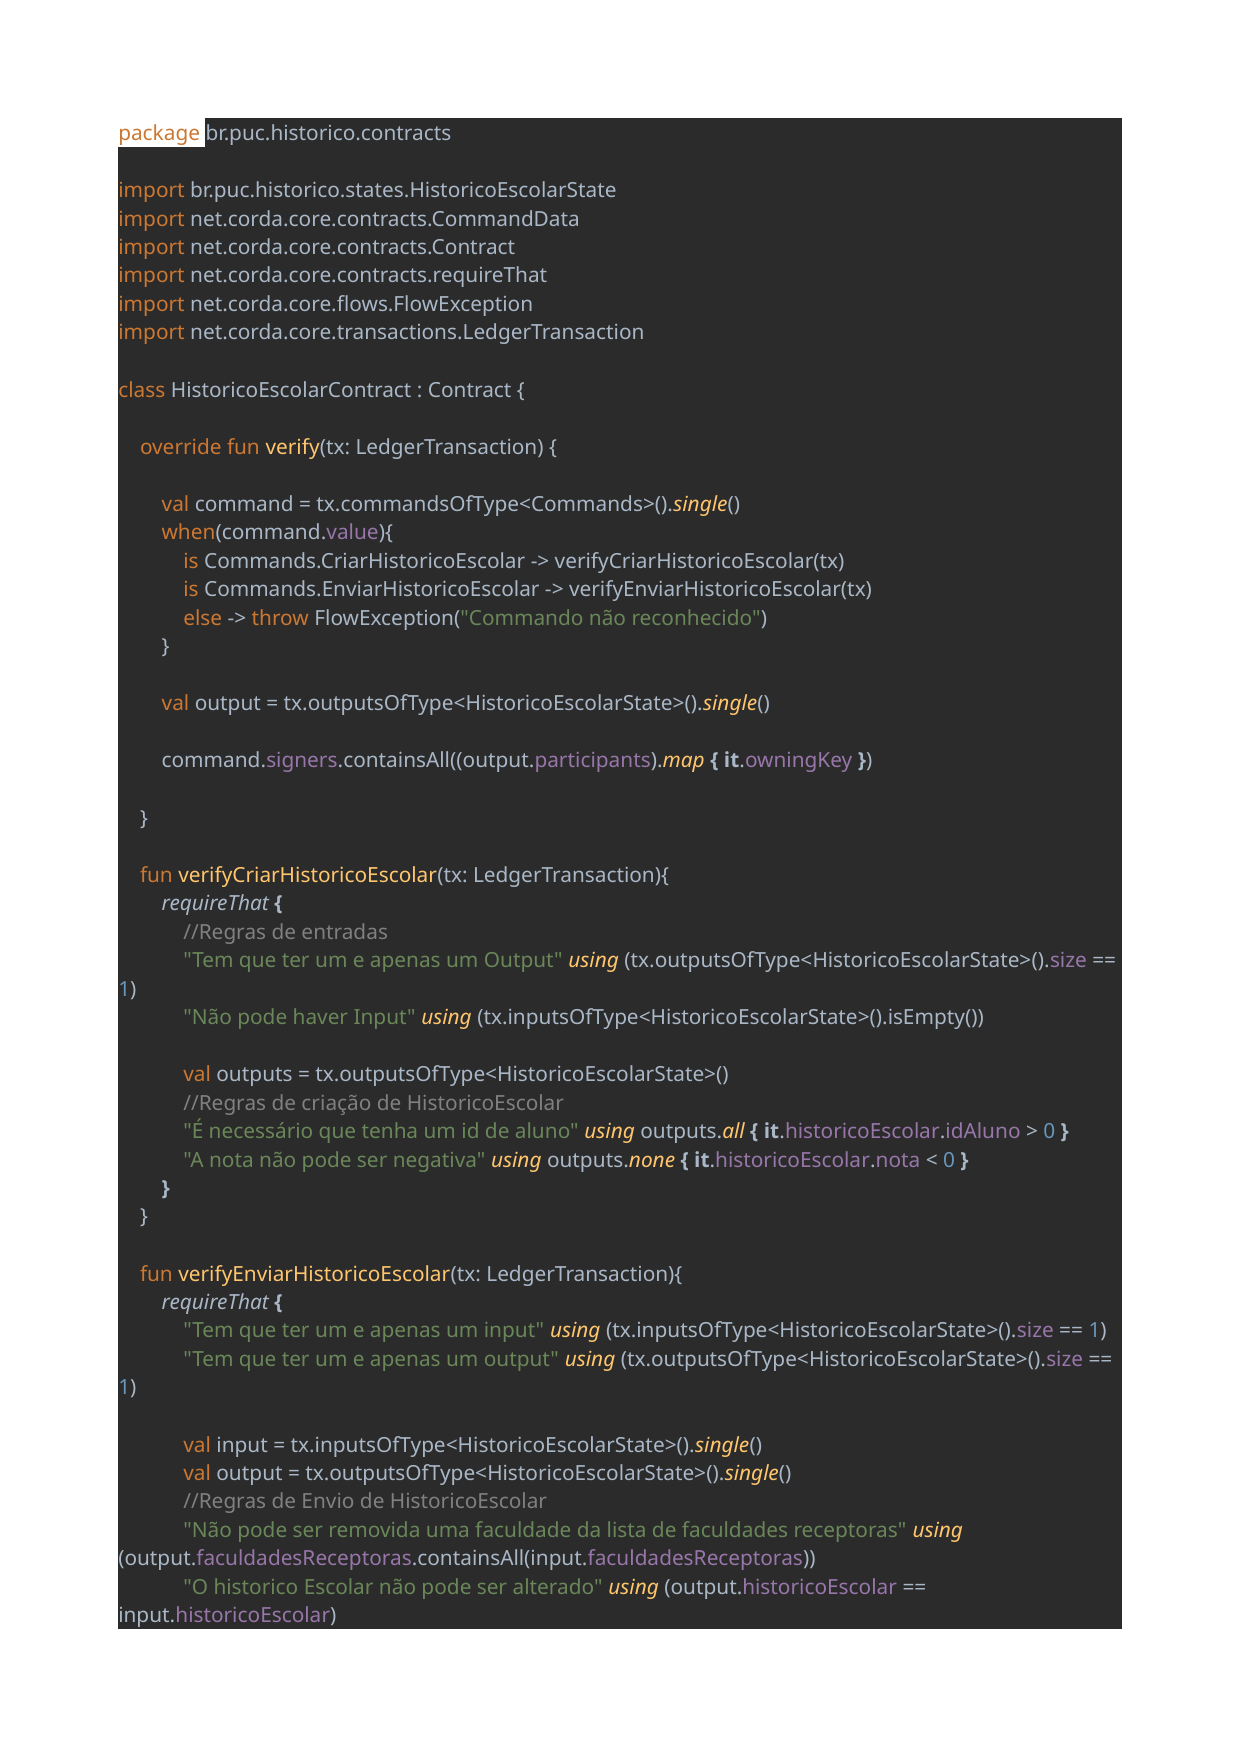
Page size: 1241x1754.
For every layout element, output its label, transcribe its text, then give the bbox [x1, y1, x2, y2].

text package br.puc.historico.contracts import br.puc.historico.states.HistoricoEscolarState import net.corda.core.contracts.CommandData import net.corda.core.contracts.Contract import net.corda.core.contracts.requireThat import net.corda.core.flows.FlowException import net.corda.core.transactions.LedgerTransaction class HistoricoEscolarContract : Contract { override fun verify(tx: LedgerTransaction) { val command = tx.commandsOfType<Commands>().single() when(command.value){ is Commands.CriarHistoricoEscolar -> verifyCriarHistoricoEscolar(tx) is Commands.EnviarHistoricoEscolar -> verifyEnviarHistoricoEscolar(tx) else -> throw FlowException("Commando não reconhecido") } val output = tx.outputsOfType<HistoricoEscolarState>().single() command.signers.containsAll((output.participants).map { it.owningKey }) } fun verifyCriarHistoricoEscolar(tx: LedgerTransaction){ requireThat { //Regras de entradas "Tem que ter um e apenas um Output" using (tx.outputsOfType<HistoricoEscolarState>().size == 1) "Não pode haver Input" using (tx.inputsOfType<HistoricoEscolarState>().isEmpty()) val outputs = tx.outputsOfType<HistoricoEscolarState>() //Regras de criação de HistoricoEscolar "É necessário que tenha um id de aluno" using outputs.all { it.historicoEscolar.idAluno > 0 } "A nota não pode ser negativa" using outputs.none { it.historicoEscolar.nota < 0 } } } fun verifyEnviarHistoricoEscolar(tx: LedgerTransaction){ requireThat { "Tem que ter um e apenas um input" using (tx.inputsOfType<HistoricoEscolarState>().size == 1) "Tem que ter um e apenas um output" using (tx.outputsOfType<HistoricoEscolarState>().size == 1) val input = tx.inputsOfType<HistoricoEscolarState>().single() val output = tx.outputsOfType<HistoricoEscolarState>().single() //Regras de Envio de HistoricoEscolar "Não pode ser removida uma faculdade da lista de faculdades receptoras" using (output.faculdadesReceptoras.containsAll(input.faculdadesReceptoras)) "O historico Escolar não pode ser alterado" using (output.historicoEscolar == input.historicoEscolar) [118, 118, 1122, 1629]
